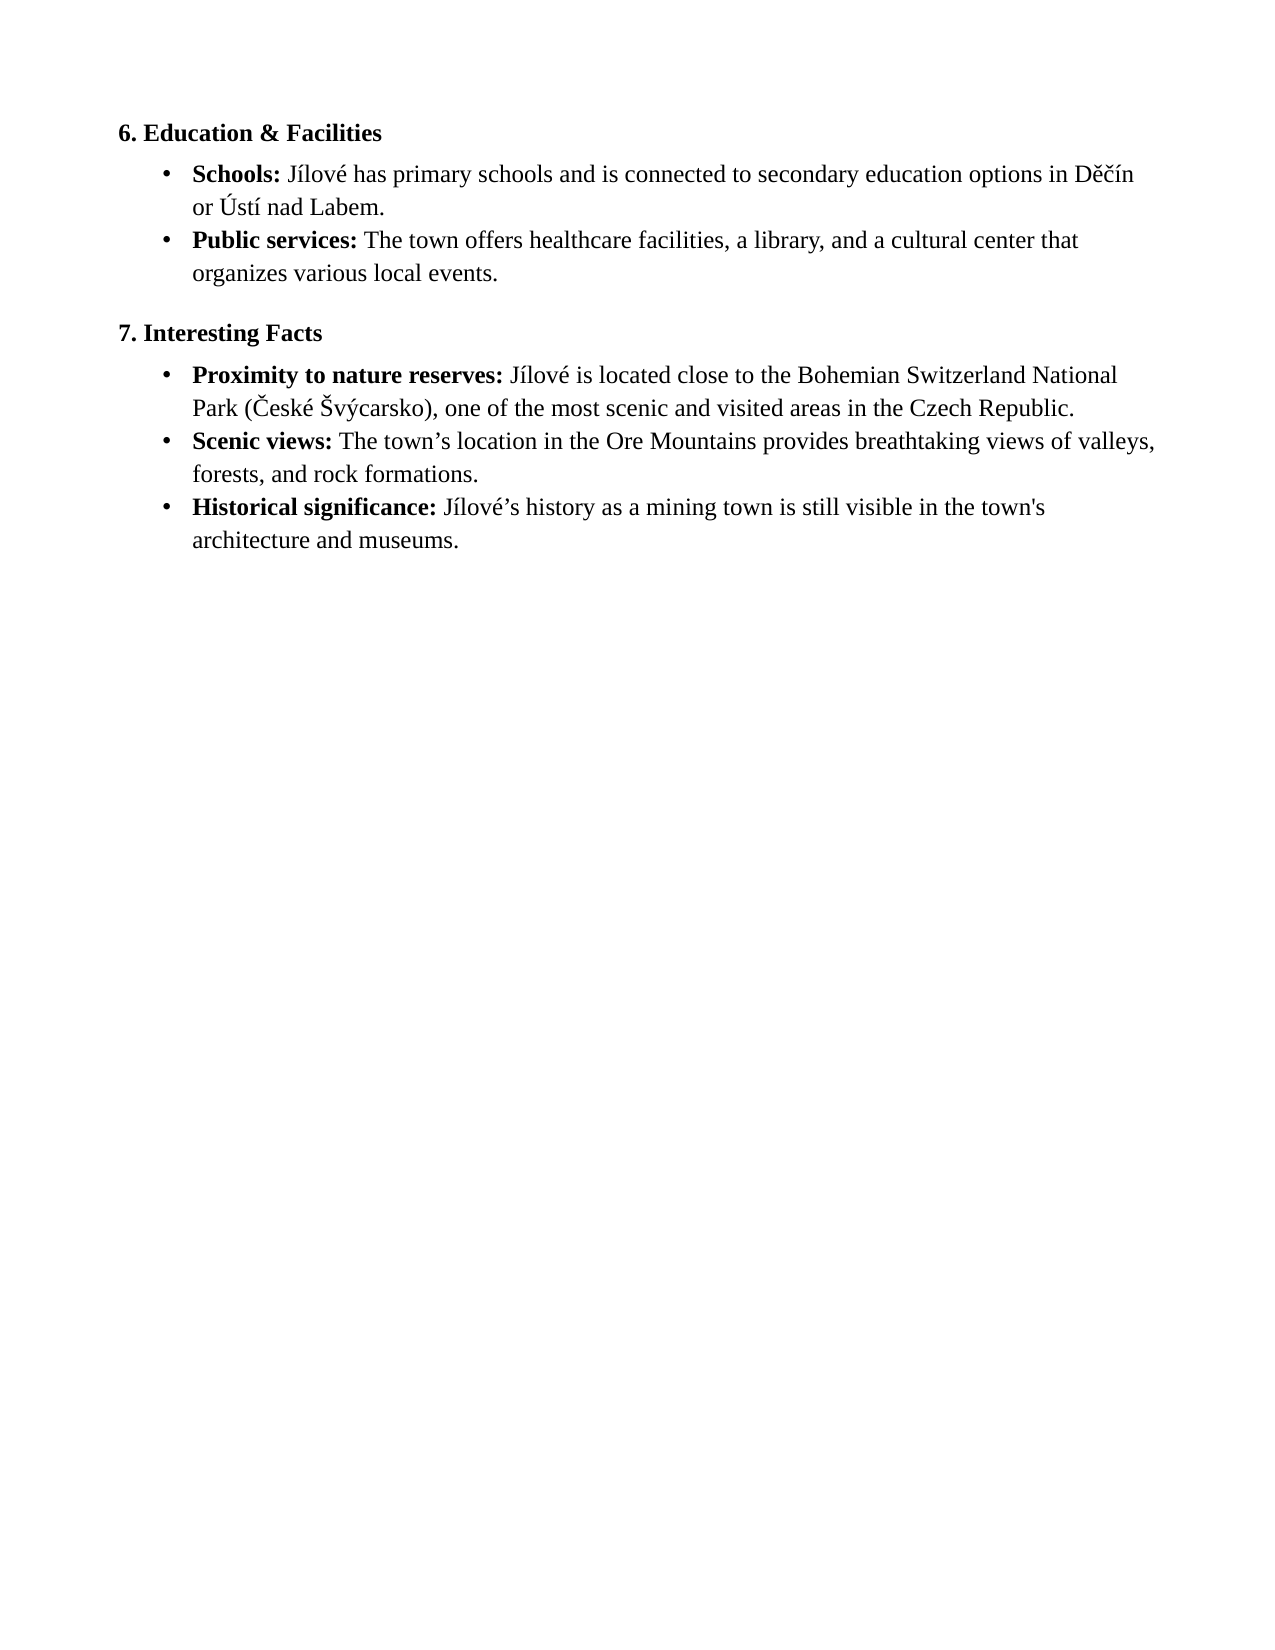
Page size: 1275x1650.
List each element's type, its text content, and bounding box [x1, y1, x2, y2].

list Historical significance: Jílové’s history as a mining town is still visible in the town's architecture and museums. [162, 492, 1157, 554]
list Schools: Jílové has primary schools and is connected to secondary education options in Děčín or Ústí nad Labem. [162, 159, 1157, 221]
list Public services: The town offers healthcare facilities, a library, and a cultural center that organizes various local events. [162, 225, 1157, 287]
list Scenic views: The town’s location in the Ore Mountains provides breathtaking views of valleys, forests, and rock formations. [162, 426, 1157, 488]
subtitle 7. Interesting Facts [118, 318, 1157, 347]
subtitle 6. Education & Facilities [118, 118, 1157, 147]
list Proximity to nature reserves: Jílové is located close to the Bohemian Switzerland National Park (České Švýcarsko), one of the most scenic and visited areas in the Czech Republic. [162, 360, 1157, 422]
